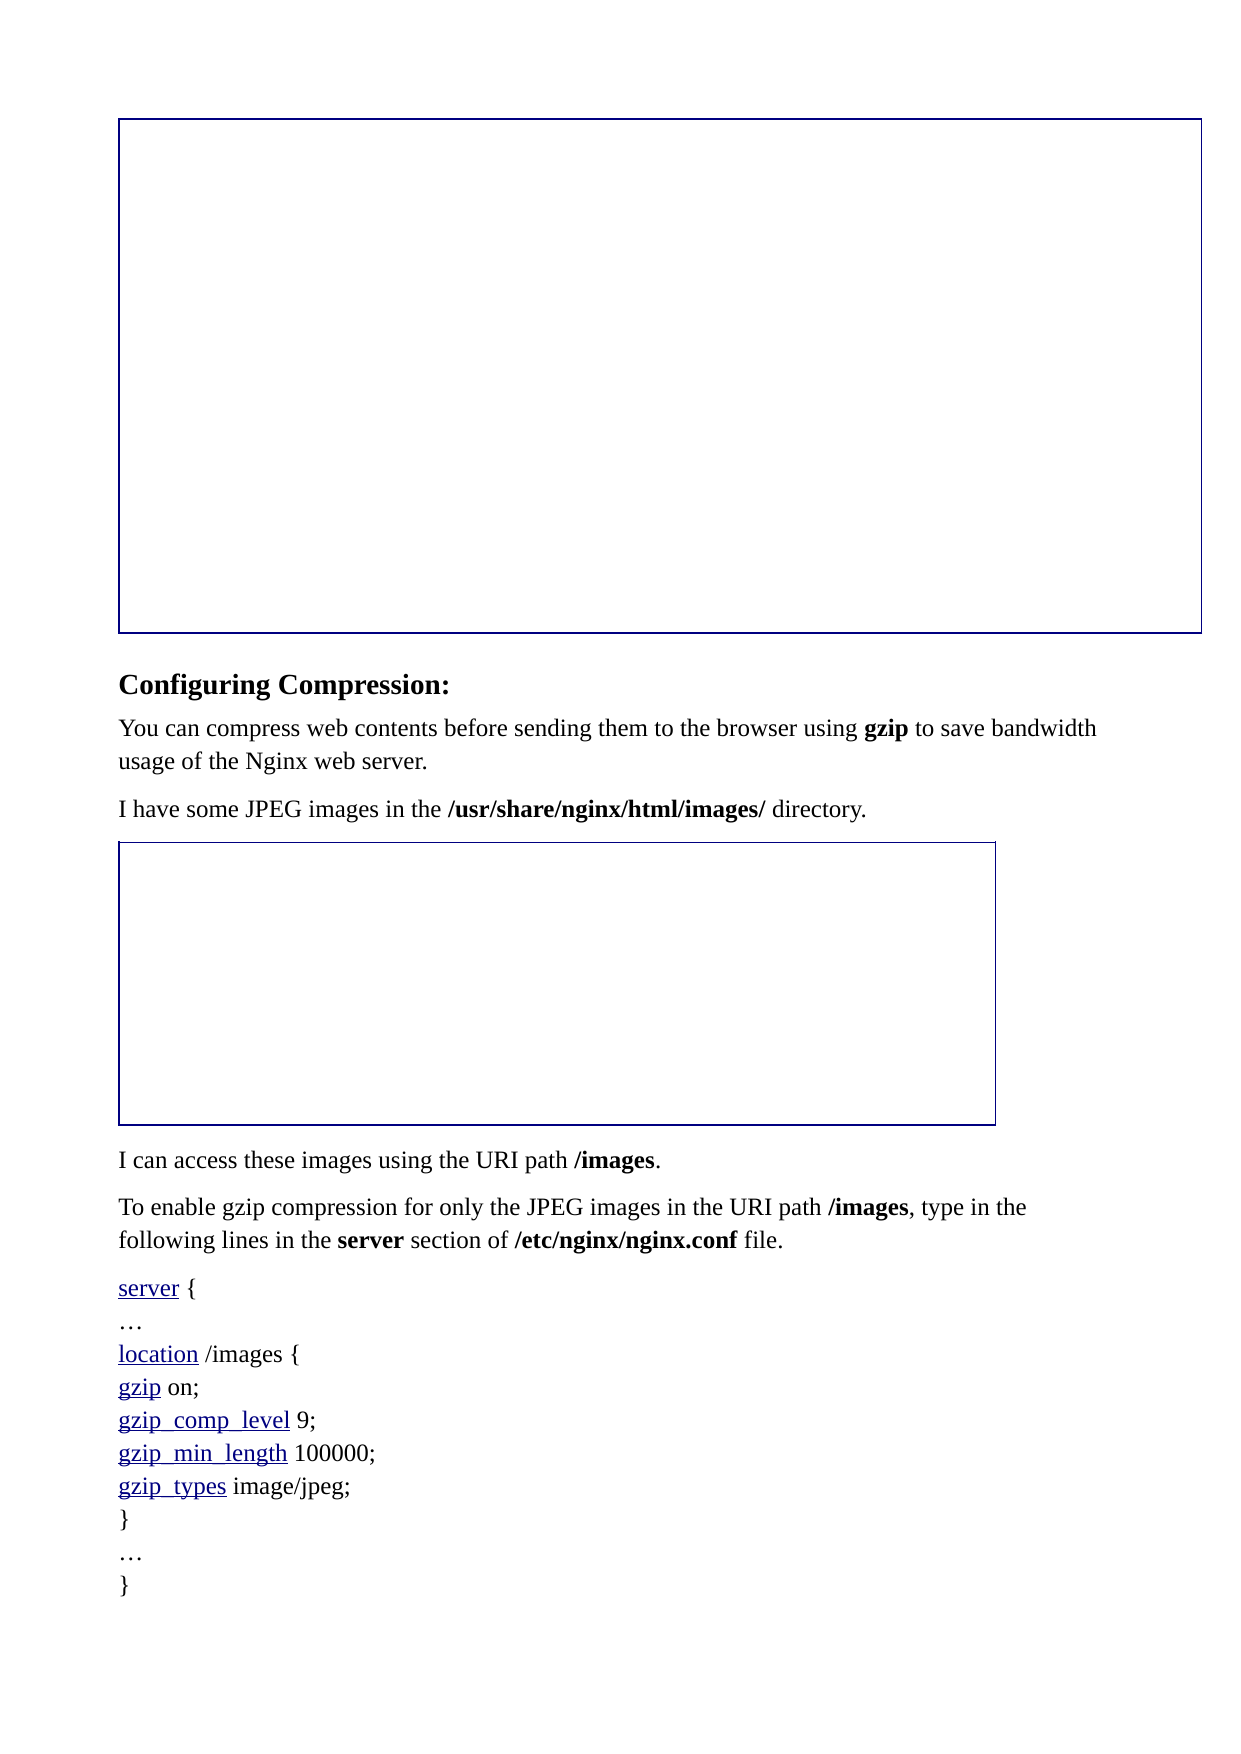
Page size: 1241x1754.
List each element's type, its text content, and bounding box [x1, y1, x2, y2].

text I can access these images using the URI path /images. [118, 1145, 1122, 1173]
subtitle Configuring Compression: [118, 667, 1122, 701]
text server { … location /images { gzip on; gzip_comp_level 9; gzip_min_length 100000; gzip_types image/jpeg; } … } [118, 1273, 1122, 1599]
text I have some JPEG images in the /usr/share/nginx/html/images/ directory. [118, 794, 1122, 823]
text You can compress web contents before sending them to the browser using gzip to save bandwidth usage of the Nginx web server. [118, 713, 1122, 775]
text To enable gzip compression for only the JPEG images in the URI path /images, type in the following lines in the server section of /etc/nginx/nginx.conf file. [118, 1192, 1122, 1254]
